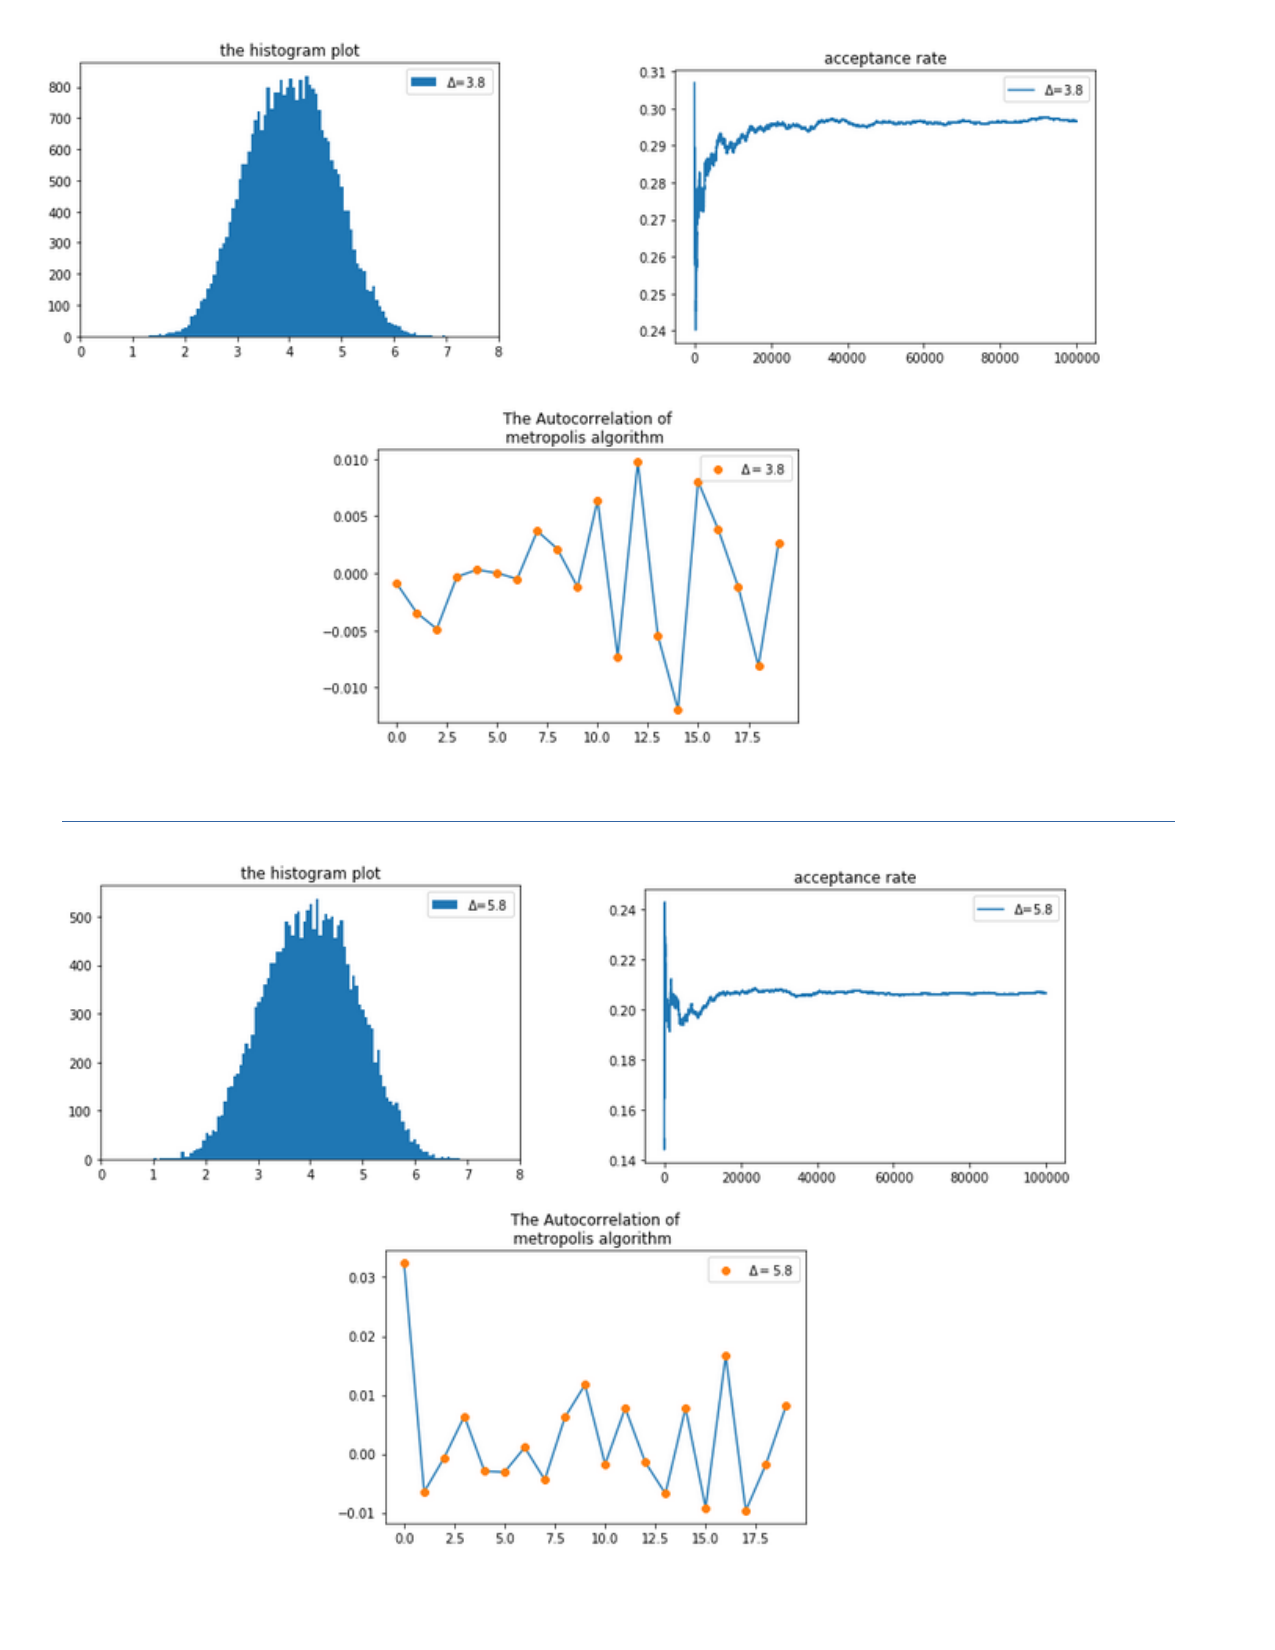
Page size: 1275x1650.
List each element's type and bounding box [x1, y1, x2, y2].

picture [337, 865, 1107, 1552]
picture [36, 38, 527, 370]
picture [306, 400, 823, 765]
picture [55, 853, 542, 1196]
picture [622, 38, 1125, 384]
